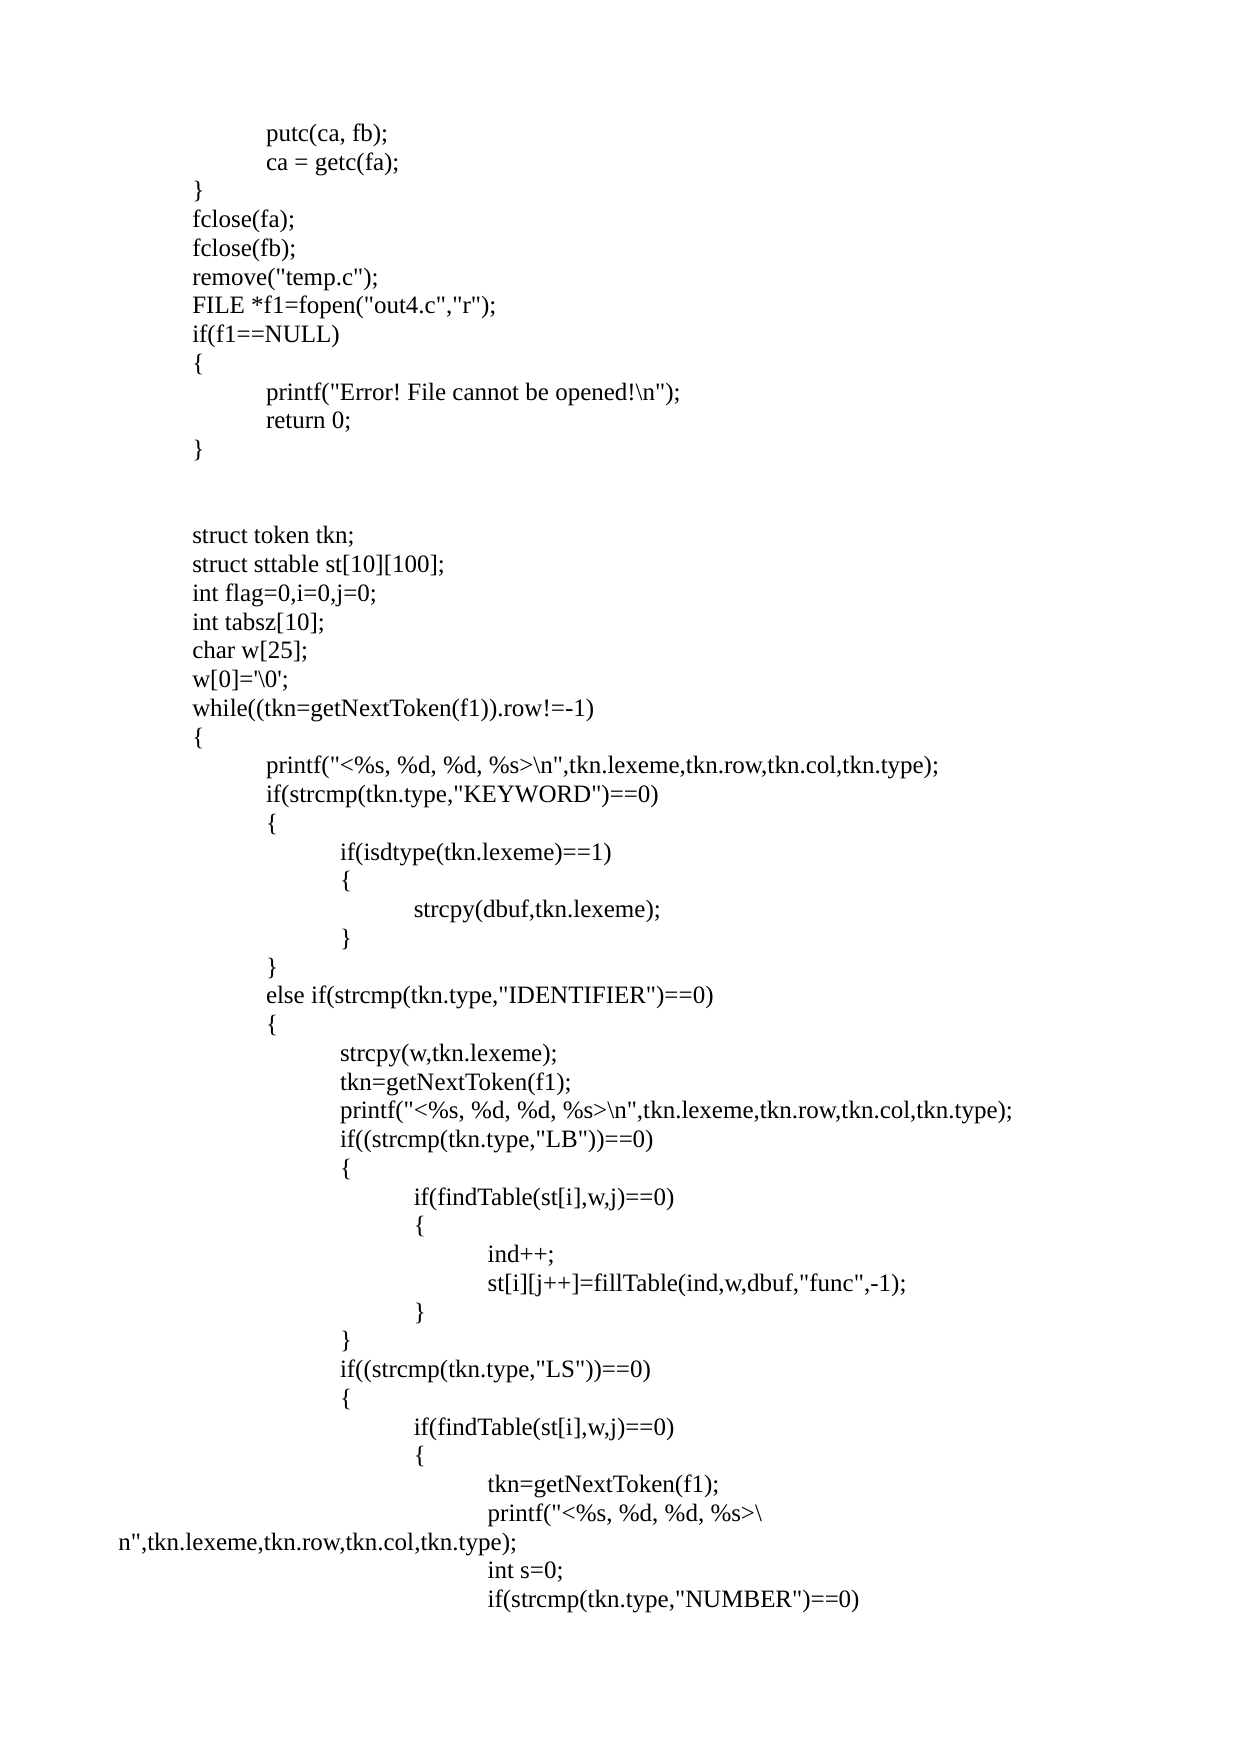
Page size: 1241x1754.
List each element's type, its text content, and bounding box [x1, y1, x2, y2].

text { [118, 1211, 1122, 1239]
text } [118, 952, 1122, 981]
text { [118, 1383, 1122, 1412]
text } [118, 923, 1122, 952]
text if(f1==NULL) [118, 319, 1122, 348]
text if((strcmp(tkn.type,"LB"))==0) [118, 1124, 1122, 1153]
text tkn=getNextToken(f1); [118, 1469, 1122, 1498]
text putc(ca, fb); [118, 118, 1122, 147]
text if(strcmp(tkn.type,"NUMBER")==0) [118, 1584, 1122, 1613]
text { [118, 808, 1122, 837]
text printf("<%s, %d, %d, %s>\n",tkn.lexeme,tkn.row,tkn.col,tkn.type); [118, 1498, 1122, 1556]
text { [118, 866, 1122, 894]
text } [118, 1297, 1122, 1326]
text printf("<%s, %d, %d, %s>\n",tkn.lexeme,tkn.row,tkn.col,tkn.type); [118, 1096, 1122, 1124]
text strcpy(w,tkn.lexeme); [118, 1038, 1122, 1067]
text if(strcmp(tkn.type,"KEYWORD")==0) [118, 779, 1122, 808]
text ind++; [118, 1239, 1122, 1268]
text ca = getc(fa); [118, 147, 1122, 176]
text { [118, 1153, 1122, 1182]
text } [118, 176, 1122, 204]
text } [118, 1326, 1122, 1354]
text strcpy(dbuf,tkn.lexeme); [118, 894, 1122, 923]
text int tabsz[10]; [118, 607, 1122, 636]
text printf("Error! File cannot be opened!\n"); [118, 377, 1122, 406]
text printf("<%s, %d, %d, %s>\n",tkn.lexeme,tkn.row,tkn.col,tkn.type); [118, 751, 1122, 779]
text if(isdtype(tkn.lexeme)==1) [118, 837, 1122, 866]
text fclose(fa); [118, 204, 1122, 233]
text int s=0; [118, 1556, 1122, 1584]
text st[i][j++]=fillTable(ind,w,dbuf,"func",-1); [118, 1268, 1122, 1297]
text if((strcmp(tkn.type,"LS"))==0) [118, 1354, 1122, 1383]
text { [118, 348, 1122, 377]
text } [118, 434, 1122, 463]
text if(findTable(st[i],w,j)==0) [118, 1412, 1122, 1441]
text tkn=getNextToken(f1); [118, 1067, 1122, 1096]
text w[0]='\0'; [118, 664, 1122, 693]
text while((tkn=getNextToken(f1)).row!=-1) [118, 693, 1122, 722]
text char w[25]; [118, 636, 1122, 664]
text remove("temp.c"); [118, 262, 1122, 291]
text struct token tkn; [118, 521, 1122, 549]
text else if(strcmp(tkn.type,"IDENTIFIER")==0) [118, 981, 1122, 1009]
text { [118, 1441, 1122, 1469]
text int flag=0,i=0,j=0; [118, 578, 1122, 607]
text FILE *f1=fopen("out4.c","r"); [118, 291, 1122, 319]
text return 0; [118, 406, 1122, 434]
text fclose(fb); [118, 233, 1122, 262]
text struct sttable st[10][100]; [118, 549, 1122, 578]
text if(findTable(st[i],w,j)==0) [118, 1182, 1122, 1211]
text { [118, 1009, 1122, 1038]
text { [118, 722, 1122, 751]
